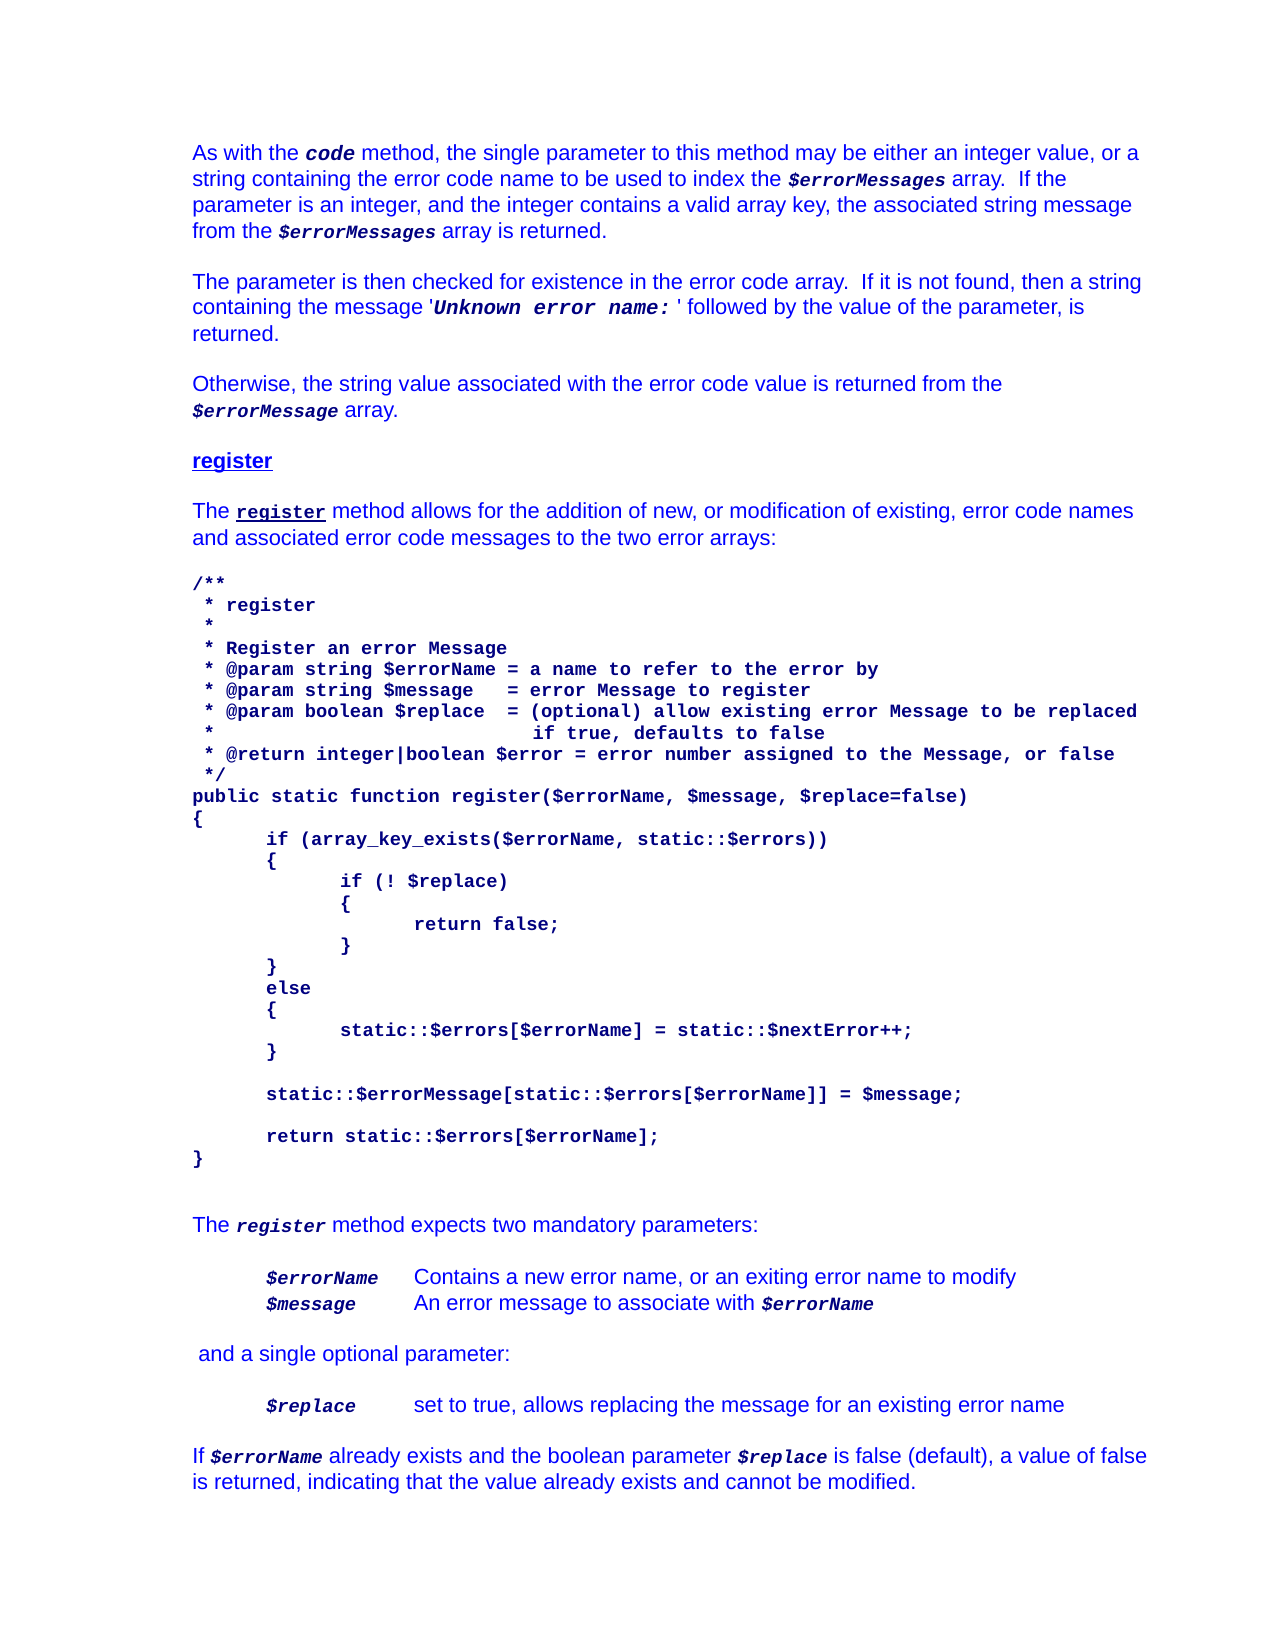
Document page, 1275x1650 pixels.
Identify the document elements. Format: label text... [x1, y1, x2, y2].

text $message An error message to associate with $errorName [266, 1290, 1157, 1316]
text if (! $replace) [118, 872, 1157, 893]
text } [118, 957, 1157, 978]
text * @param string $message = error Message to register [118, 681, 1157, 702]
text * @param string $errorName = a name to refer to the error by [118, 660, 1157, 681]
text { [118, 808, 1157, 830]
text Otherwise, the string value associated with the error code value is returned from the $errorMessage array. [192, 371, 1157, 423]
text if (array_key_exists($errorName, static::$errors)) [118, 830, 1157, 851]
text /** [192, 575, 1157, 596]
text * @param boolean $replace = (optional) allow existing error Message to be replaced [118, 702, 1157, 723]
text else [118, 978, 1157, 1000]
text return false; [118, 915, 1157, 936]
text } [118, 936, 1157, 957]
text static::$errors[$errorName] = static::$nextError++; [118, 1021, 1157, 1042]
text static::$errorMessage[static::$errors[$errorName]] = $message; [118, 1085, 1157, 1106]
text The parameter is then checked for existence in the error code array. If it is not found, then a string containing the message 'Unknown error name: ' followed by the value of the parameter, is returned. [192, 269, 1157, 346]
text * if true, defaults to false [118, 723, 1157, 745]
text and a single optional parameter: [192, 1341, 1157, 1366]
text As with the code method, the single parameter to this method may be either an integer value, or a string containing the error code name to be used to index the $errorMessages array. If the parameter is an integer, and the integer contains a valid array key, the associated string message from the $errorMessages array is returned. [192, 139, 1157, 244]
text * register [118, 596, 1157, 617]
text { [118, 893, 1157, 915]
text public static function register($errorName, $message, $replace=false) [118, 787, 1157, 808]
text } [118, 1042, 1157, 1063]
text If $errorName already exists and the boolean parameter $replace is false (default), a value of false is returned, indicating that the value already exists and cannot be modified. [192, 1443, 1157, 1494]
text The register method allows for the addition of new, or modification of existing, error code names and associated error code messages to the two error arrays: [192, 498, 1157, 549]
text $errorName Contains a new error name, or an exiting error name to modify [266, 1264, 1157, 1290]
text { [118, 851, 1157, 872]
text { [118, 1000, 1157, 1021]
text register [192, 448, 1157, 473]
text * @return integer|boolean $error = error number assigned to the Message, or false [118, 745, 1157, 766]
text * [118, 617, 1157, 638]
text } [118, 1148, 1157, 1170]
text */ [118, 766, 1157, 787]
text The register method expects two mandatory parameters: [192, 1212, 1157, 1238]
text * Register an error Message [118, 638, 1157, 660]
text $replace set to true, allows replacing the message for an existing error name [266, 1392, 1157, 1418]
text return static::$errors[$errorName]; [118, 1127, 1157, 1148]
